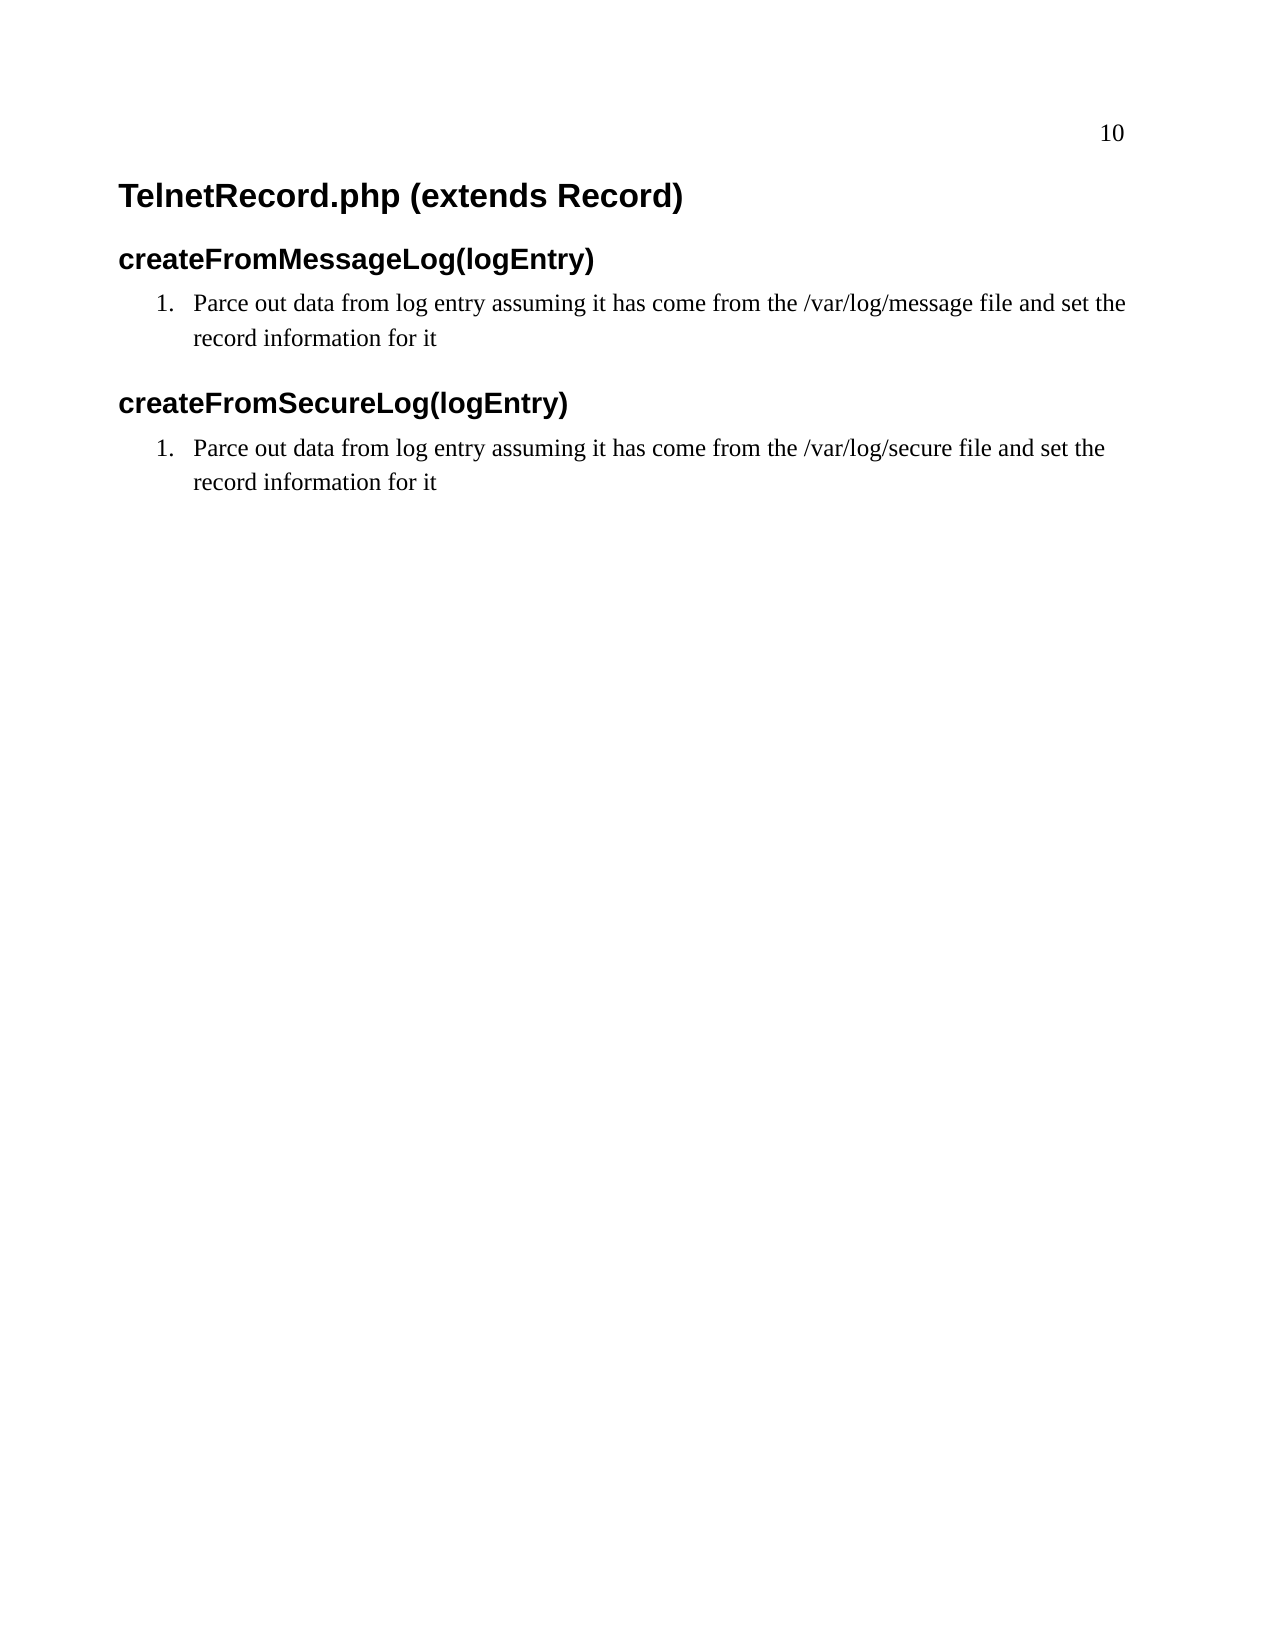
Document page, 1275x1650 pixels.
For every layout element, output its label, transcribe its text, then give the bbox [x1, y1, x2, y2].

list Parce out data from log entry assuming it has come from the /var/log/message file and set the record information for it [156, 288, 1157, 352]
subtitle createFromSecureLog(logEntry) [118, 386, 1157, 420]
list Parce out data from log entry assuming it has come from the /var/log/secure file and set the record information for it [156, 433, 1157, 496]
subtitle TelnetRecord.php (extends Record) [118, 176, 1157, 215]
subtitle createFromMessageLog(logEntry) [118, 242, 1157, 276]
